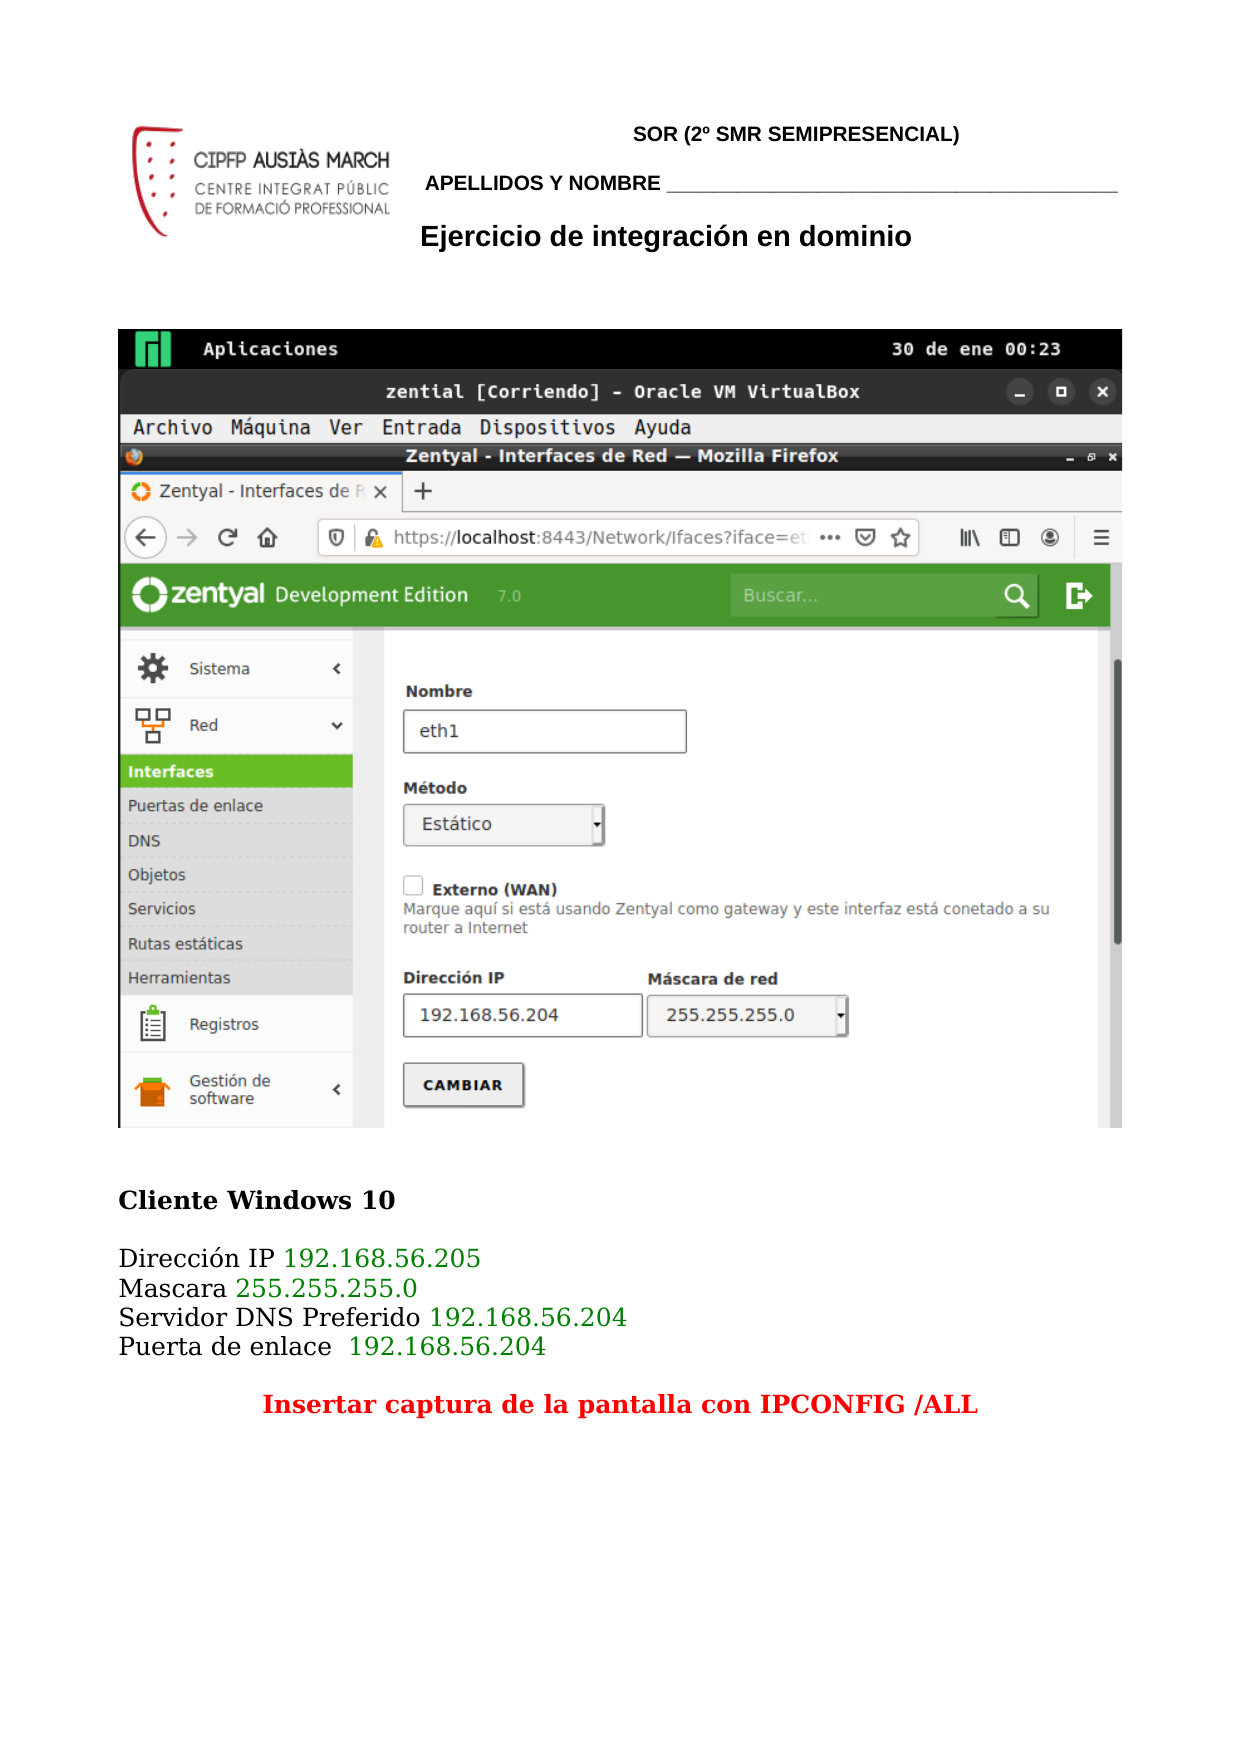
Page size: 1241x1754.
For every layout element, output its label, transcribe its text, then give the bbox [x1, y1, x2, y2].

text Puerta de enlace 192.168.56.204 [118, 1332, 1122, 1361]
text Cliente Windows 10 [118, 1186, 1122, 1216]
picture [118, 329, 1123, 1128]
picture [119, 117, 402, 249]
text Dirección IP 192.168.56.205 [118, 1245, 1122, 1274]
text Servidor DNS Preferido 192.168.56.204 [118, 1303, 1122, 1332]
text Mascara 255.255.255.0 [118, 1274, 1122, 1303]
text Insertar captura de la pantalla con IPCONFIG /ALL [118, 1391, 1122, 1420]
